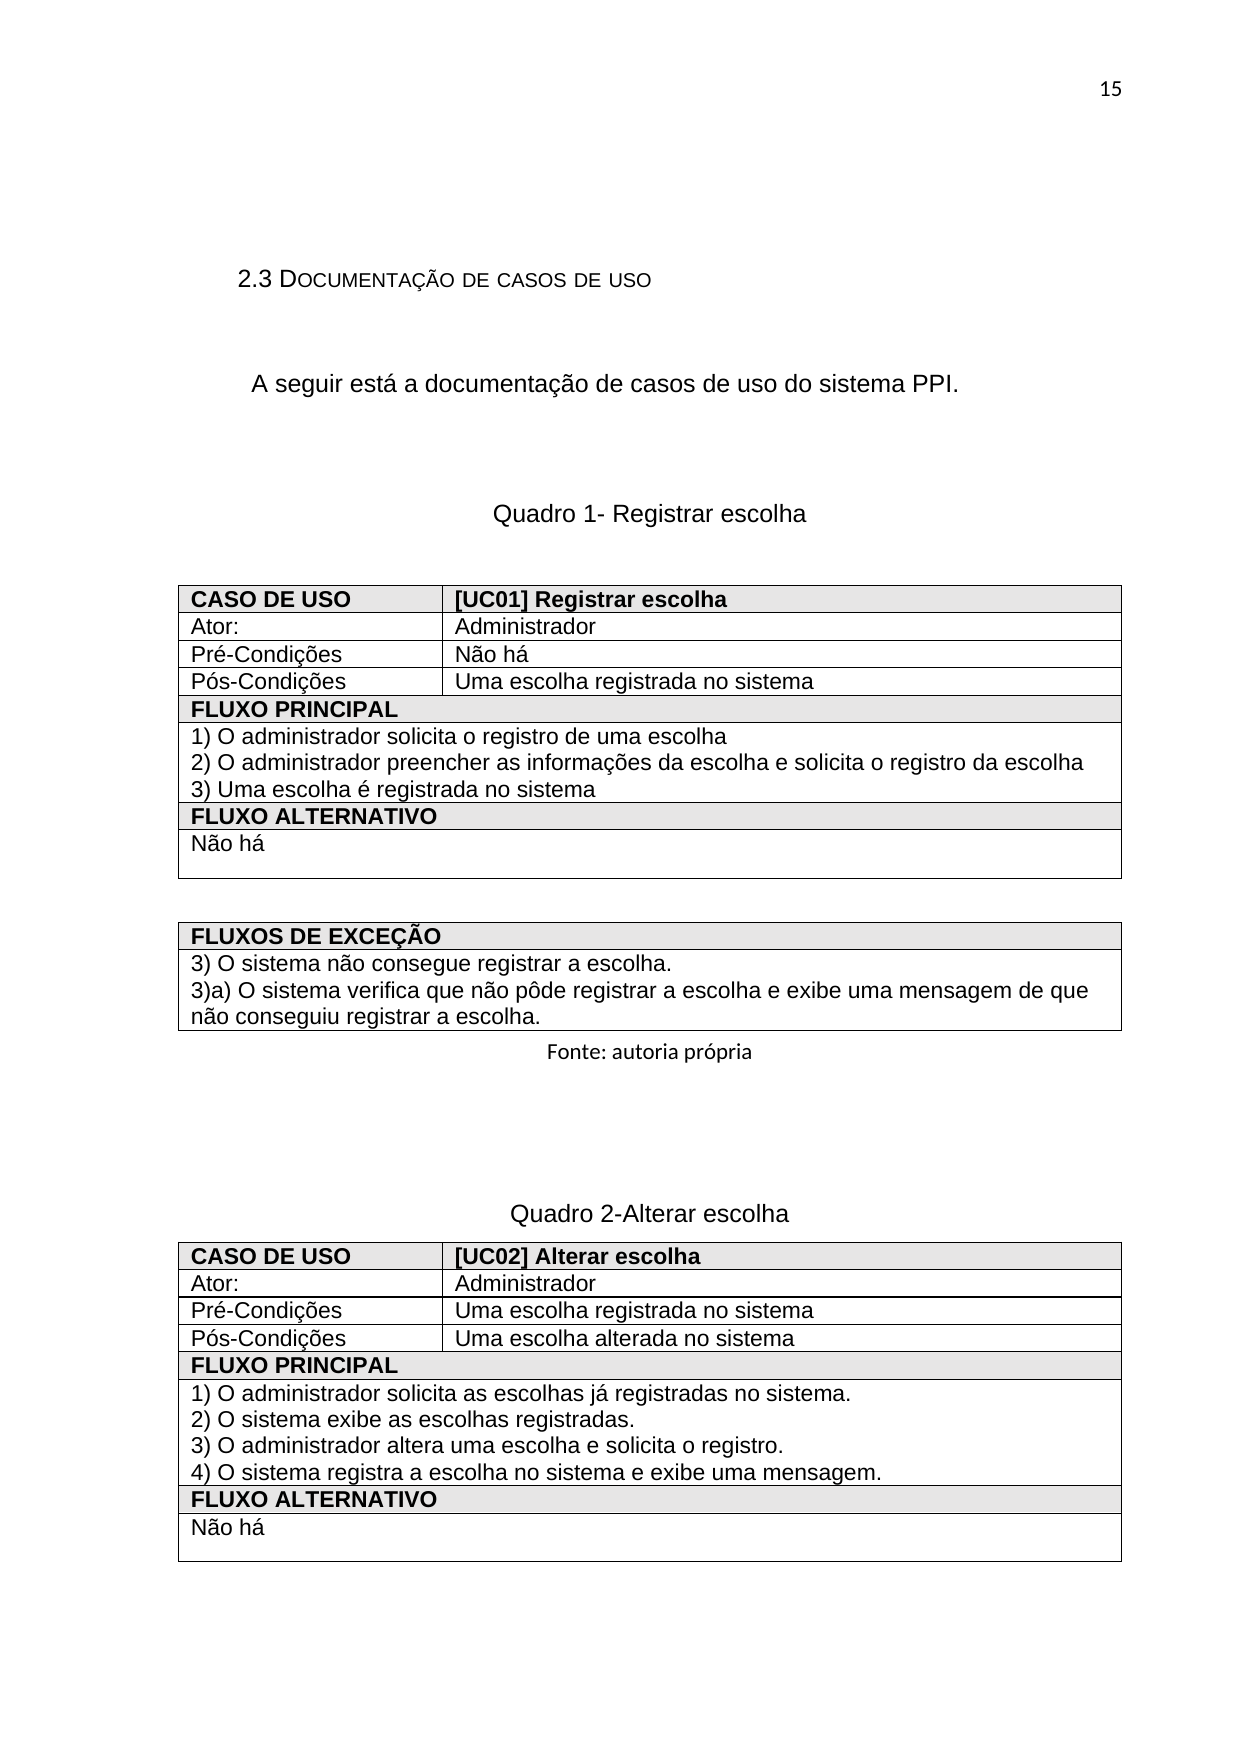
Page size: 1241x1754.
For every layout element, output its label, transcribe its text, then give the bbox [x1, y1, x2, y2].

table_cell Ator: [179, 1270, 442, 1296]
table_cell Uma escolha registrada no sistema [443, 1298, 1121, 1324]
text Quadro 2-Alterar escolha [177, 1198, 1122, 1227]
table_cell FLUXO ALTERNATIVO [179, 803, 1121, 829]
table_cell Administrador [443, 1270, 1121, 1296]
table_cell Pós-Condições [179, 1325, 442, 1351]
table_cell Pré-Condições [179, 641, 442, 667]
table_cell Não há [443, 641, 1121, 667]
text A seguir está a documentação de casos de uso do sistema PPI. [177, 369, 1122, 398]
text Fonte: autoria própria [177, 1037, 1122, 1065]
table_cell Ator: [179, 613, 442, 640]
table_cell 1) O administrador solicita o registro de uma escolha 2) O administrador preencher as informações da escolha e solicita o registro da escolha 3) Uma escolha é registrada no sistema [179, 723, 1121, 802]
table_cell FLUXO PRINCIPAL [179, 1352, 1121, 1379]
table_cell Uma escolha alterada no sistema [443, 1325, 1121, 1351]
table_cell 3) O sistema não consegue registrar a escolha. 3)a) O sistema verifica que não pôde registrar a escolha e exibe uma mensagem de que não conseguiu registrar a escolha. [179, 950, 1121, 1029]
table_header FLUXOS DE EXCEÇÃO [179, 923, 1121, 949]
table_header CASO DE USO [179, 586, 442, 612]
table_cell FLUXO PRINCIPAL [179, 696, 1121, 722]
table_cell Não há [179, 830, 1121, 878]
table_cell Uma escolha registrada no sistema [443, 668, 1121, 694]
table_cell Pós-Condições [179, 668, 442, 694]
table_header [UC02] Alterar escolha [443, 1243, 1121, 1269]
table_header [UC01] Registrar escolha [443, 586, 1121, 612]
table_header CASO DE USO [179, 1243, 442, 1269]
text Quadro 1- Registrar escolha [177, 499, 1122, 527]
table_cell Pré-Condições [179, 1298, 442, 1324]
table_cell 1) O administrador solicita as escolhas já registradas no sistema. 2) O sistema exibe as escolhas registradas. 3) O administrador altera uma escolha e solicita o registro. 4) O sistema registra a escolha no sistema e exibe uma mensagem. [179, 1380, 1121, 1485]
subtitle 2.3 Documentação de casos de uso [237, 264, 1122, 292]
table_cell Administrador [443, 613, 1121, 640]
table_cell Não há [179, 1514, 1121, 1561]
table_cell FLUXO ALTERNATIVO [179, 1486, 1121, 1512]
